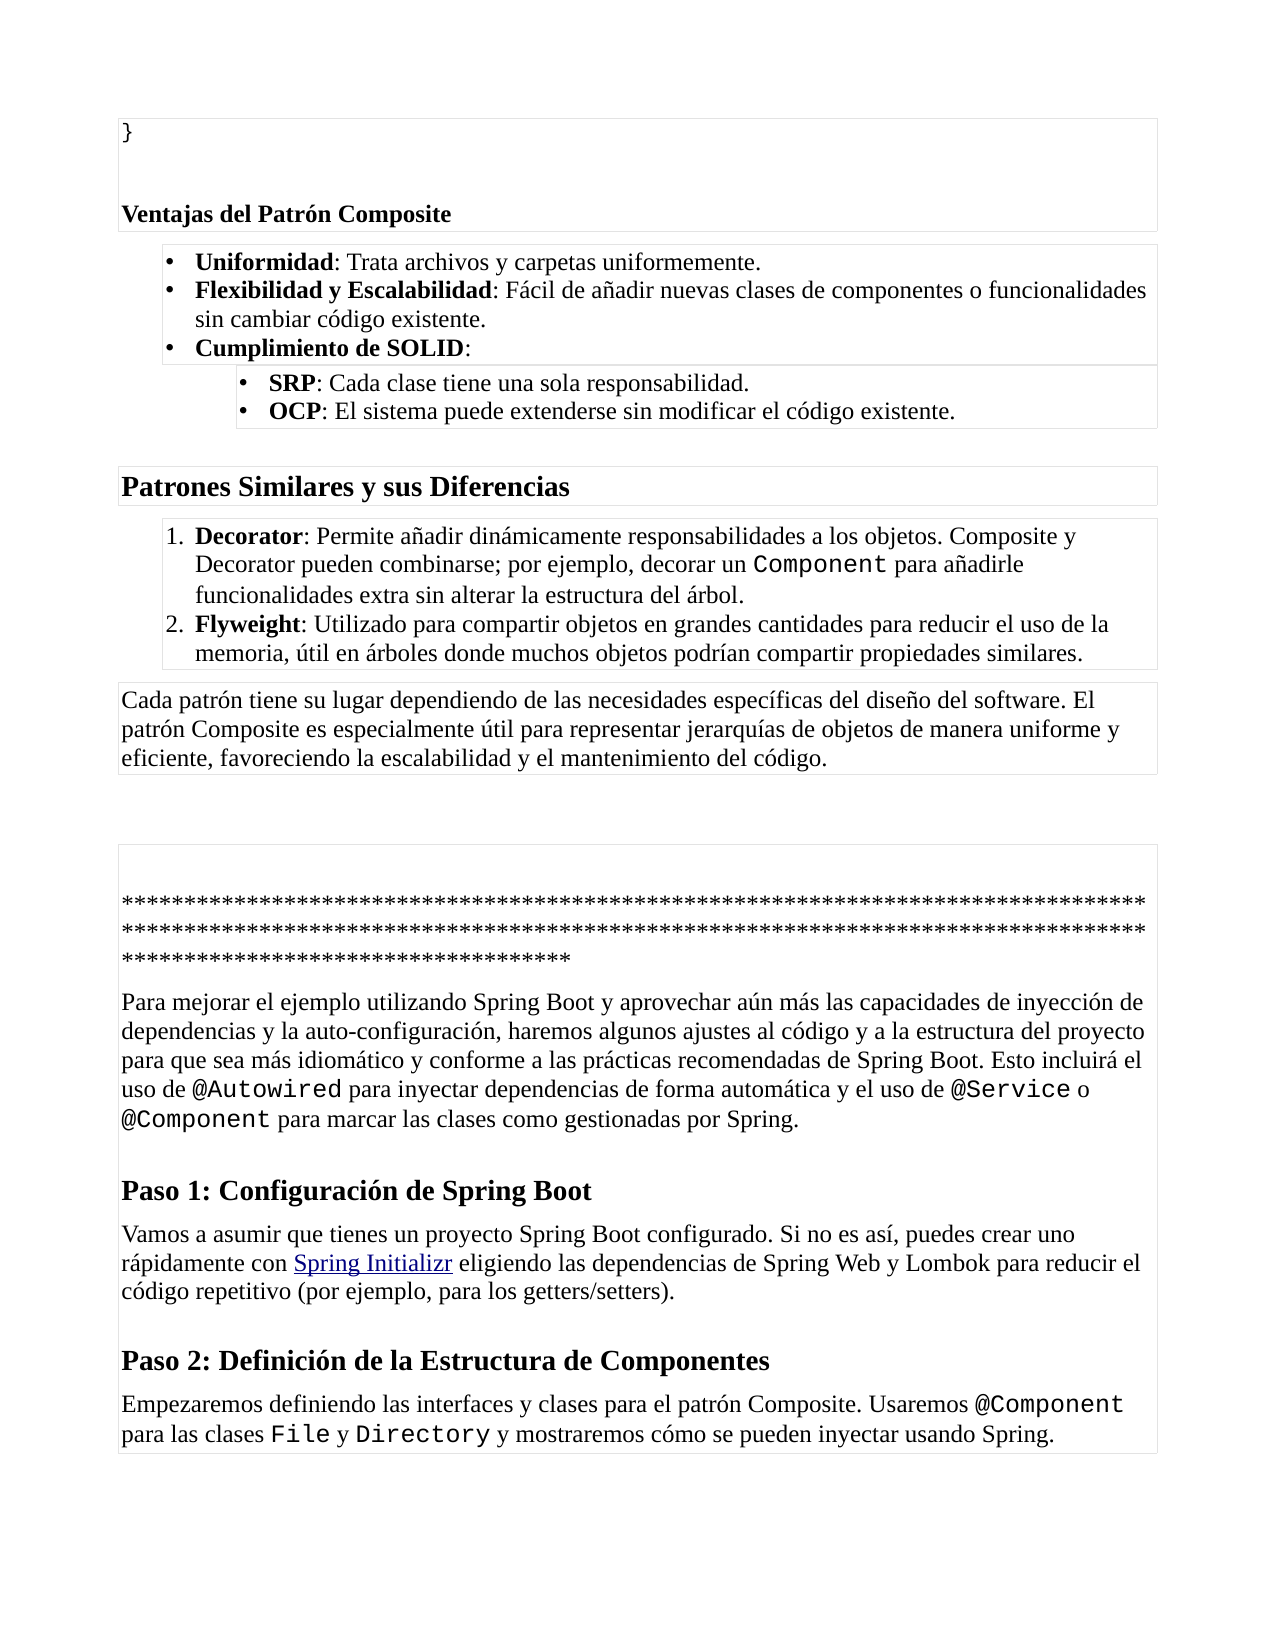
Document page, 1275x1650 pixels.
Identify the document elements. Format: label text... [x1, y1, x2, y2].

list SRP: Cada clase tiene una sola responsabilidad. [237, 366, 1157, 393]
list Cumplimiento de SOLID: [163, 330, 1157, 364]
list Decorator: Permite añadir dinámicamente responsabilidades a los objetos. Composite y Decorator pueden combinarse; por ejemplo, decorar un Component para añadirle funcionalidades extra sin alterar la estructura del árbol. [163, 519, 1157, 606]
subtitle Patrones Similares y sus Diferencias [119, 467, 1157, 505]
text } [119, 119, 1157, 145]
text Vamos a asumir que tienes un proyecto Spring Boot configurado. Si no es así, puedes crear uno rápidamente con Spring Initializr eligiendo las dependencias de Spring Web y Lombok para reducir el código repetitivo (por ejemplo, para los getters/setters). [119, 1216, 1157, 1305]
list OCP: El sistema puede extenderse sin modificar el código existente. [237, 393, 1157, 428]
text Para mejorar el ejemplo utilizando Spring Boot y aprovechar aún más las capacidades de inyección de dependencias y la auto-configuración, haremos algunos ajustes al código y a la estructura del proyecto para que sea más idiomático y conforme a las prácticas recomendadas de Spring Boot. Esto incluirá el uso de @Autowired para inyectar dependencias de forma automática y el uso de @Service o @Component para marcar las clases como gestionadas por Spring. [119, 984, 1157, 1135]
list Flexibilidad y Escalabilidad: Fácil de añadir nuevas clases de componentes o funcionalidades sin cambiar código existente. [163, 272, 1157, 330]
text Empezaremos definiendo las interfaces y clases para el patrón Composite. Usaremos @Component para las clases File y Directory y mostraremos cómo se pueden inyectar usando Spring. [119, 1386, 1157, 1453]
text ******************************************************************************************************************************************************************************************************** [119, 886, 1157, 975]
list Uniformidad: Trata archivos y carpetas uniformemente. [163, 245, 1157, 272]
subtitle Paso 1: Configuración de Spring Boot [119, 1170, 1157, 1206]
text Cada patrón tiene su lugar dependiendo de las necesidades específicas del diseño del software. El patrón Composite es especialmente útil para representar jerarquías de objetos de manera uniforme y eficiente, favoreciendo la escalabilidad y el mantenimiento del código. [119, 683, 1157, 774]
subtitle Ventajas del Patrón Composite [119, 196, 1157, 231]
list Flyweight: Utilizado para compartir objetos en grandes cantidades para reducir el uso de la memoria, útil en árboles donde muchos objetos podrían compartir propiedades similares. [163, 606, 1157, 669]
subtitle Paso 2: Definición de la Estructura de Componentes [119, 1339, 1157, 1376]
